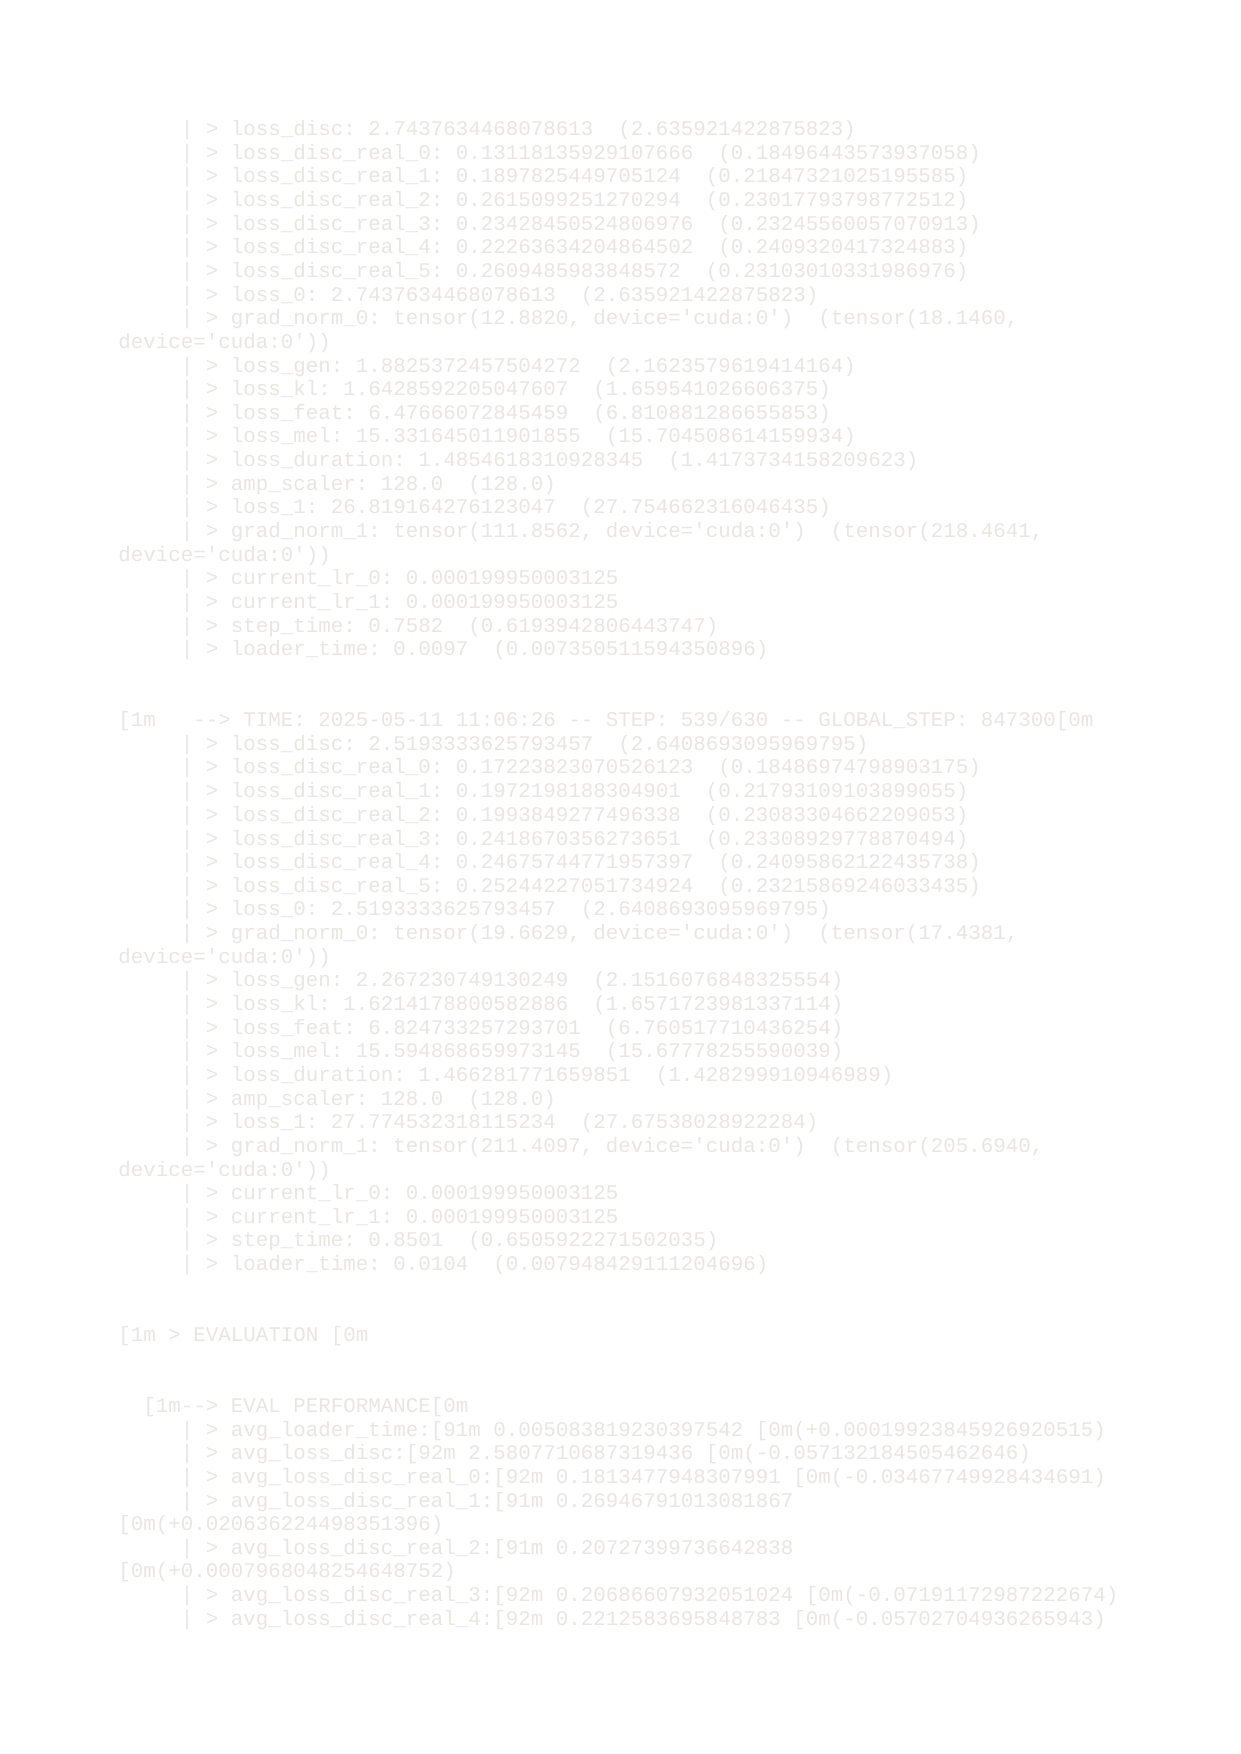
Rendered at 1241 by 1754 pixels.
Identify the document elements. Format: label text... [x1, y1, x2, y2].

text | > amp_scaler: 128.0 (128.0) [118, 1088, 1122, 1111]
text | > loss_disc_real_2: 0.2615099251270294 (0.23017793798772512) [118, 189, 1122, 213]
text | > loss_gen: 1.8825372457504272 (2.1623579619414164) [118, 354, 1122, 378]
text | > loss_kl: 1.6214178800582886 (1.6571723981337114) [118, 993, 1122, 1017]
text | > loss_disc_real_3: 0.23428450524806976 (0.23245560057070913) [118, 213, 1122, 236]
text | > current_lr_0: 0.000199950003125 [118, 1182, 1122, 1206]
text | > avg_loader_time:[91m 0.005083819230397542 [0m(+0.00019923845926920515) [118, 1419, 1122, 1442]
text [1m > EVALUATION [0m [118, 1324, 1122, 1348]
text [1m--> EVAL PERFORMANCE[0m [118, 1395, 1122, 1419]
text | > loss_disc_real_5: 0.2609485983848572 (0.23103010331986976) [118, 260, 1122, 284]
text | > loss_0: 2.7437634468078613 (2.635921422875823) [118, 284, 1122, 307]
text | > loss_gen: 2.267230749130249 (2.1516076848325554) [118, 969, 1122, 993]
text | > loss_feat: 6.824733257293701 (6.760517710436254) [118, 1017, 1122, 1040]
text | > loss_mel: 15.331645011901855 (15.704508614159934) [118, 426, 1122, 449]
text | > loss_disc_real_0: 0.17223823070526123 (0.18486974798903175) [118, 757, 1122, 780]
text | > avg_loss_disc:[92m 2.5807710687319436 [0m(-0.057132184505462646) [118, 1442, 1122, 1466]
text [1m --> TIME: 2025-05-11 11:06:26 -- STEP: 539/630 -- GLOBAL_STEP: 847300[0m [118, 709, 1122, 733]
text | > loss_disc_real_4: 0.22263634204864502 (0.2409320417324883) [118, 236, 1122, 260]
text | > avg_loss_disc_real_2:[91m 0.20727399736642838 [0m(+0.0007968048254648752) [118, 1537, 1122, 1584]
text | > avg_loss_disc_real_3:[92m 0.20686607932051024 [0m(-0.07191172987222674) [118, 1584, 1122, 1608]
text | > grad_norm_0: tensor(12.8820, device='cuda:0') (tensor(18.1460, device='cuda:0')) [118, 307, 1122, 354]
text | > amp_scaler: 128.0 (128.0) [118, 473, 1122, 496]
text | > loss_disc_real_5: 0.25244227051734924 (0.23215869246033435) [118, 875, 1122, 898]
text | > grad_norm_1: tensor(111.8562, device='cuda:0') (tensor(218.4641, device='cuda:0')) [118, 520, 1122, 567]
text | > step_time: 0.8501 (0.6505922271502035) [118, 1229, 1122, 1253]
text | > current_lr_1: 0.000199950003125 [118, 1206, 1122, 1229]
text | > current_lr_0: 0.000199950003125 [118, 567, 1122, 591]
text | > loss_duration: 1.4854618310928345 (1.4173734158209623) [118, 449, 1122, 473]
text | > loss_disc_real_4: 0.24675744771957397 (0.24095862122435738) [118, 851, 1122, 875]
text | > loss_kl: 1.6428592205047607 (1.659541026606375) [118, 378, 1122, 402]
text | > loader_time: 0.0097 (0.007350511594350896) [118, 638, 1122, 662]
text | > grad_norm_1: tensor(211.4097, device='cuda:0') (tensor(205.6940, device='cuda:0')) [118, 1135, 1122, 1182]
text | > loader_time: 0.0104 (0.007948429111204696) [118, 1253, 1122, 1277]
text | > current_lr_1: 0.000199950003125 [118, 591, 1122, 615]
text | > step_time: 0.7582 (0.6193942806443747) [118, 615, 1122, 638]
text | > loss_disc: 2.5193333625793457 (2.6408693095969795) [118, 733, 1122, 757]
text | > loss_disc_real_2: 0.1993849277496338 (0.23083304662209053) [118, 804, 1122, 827]
text | > loss_disc_real_3: 0.2418670356273651 (0.23308929778870494) [118, 827, 1122, 851]
text | > grad_norm_0: tensor(19.6629, device='cuda:0') (tensor(17.4381, device='cuda:0')) [118, 922, 1122, 969]
text | > loss_disc: 2.7437634468078613 (2.635921422875823) [118, 118, 1122, 142]
text | > loss_disc_real_1: 0.1972198188304901 (0.21793109103899055) [118, 780, 1122, 804]
text | > loss_1: 26.819164276123047 (27.754662316046435) [118, 496, 1122, 520]
text | > loss_1: 27.774532318115234 (27.67538028922284) [118, 1111, 1122, 1135]
text | > loss_duration: 1.466281771659851 (1.428299910946989) [118, 1064, 1122, 1088]
text | > loss_0: 2.5193333625793457 (2.6408693095969795) [118, 898, 1122, 922]
text | > loss_mel: 15.594868659973145 (15.67778255590039) [118, 1040, 1122, 1064]
text | > avg_loss_disc_real_0:[92m 0.1813477948307991 [0m(-0.03467749928434691) [118, 1466, 1122, 1489]
text | > loss_disc_real_1: 0.1897825449705124 (0.21847321025195585) [118, 165, 1122, 189]
text | > avg_loss_disc_real_1:[91m 0.26946791013081867 [0m(+0.020636224498351396) [118, 1489, 1122, 1537]
text | > loss_feat: 6.47666072845459 (6.810881286655853) [118, 402, 1122, 426]
text | > loss_disc_real_0: 0.13118135929107666 (0.18496443573937058) [118, 142, 1122, 165]
text | > avg_loss_disc_real_4:[92m 0.2212583695848783 [0m(-0.05702704936265943) [118, 1608, 1122, 1631]
